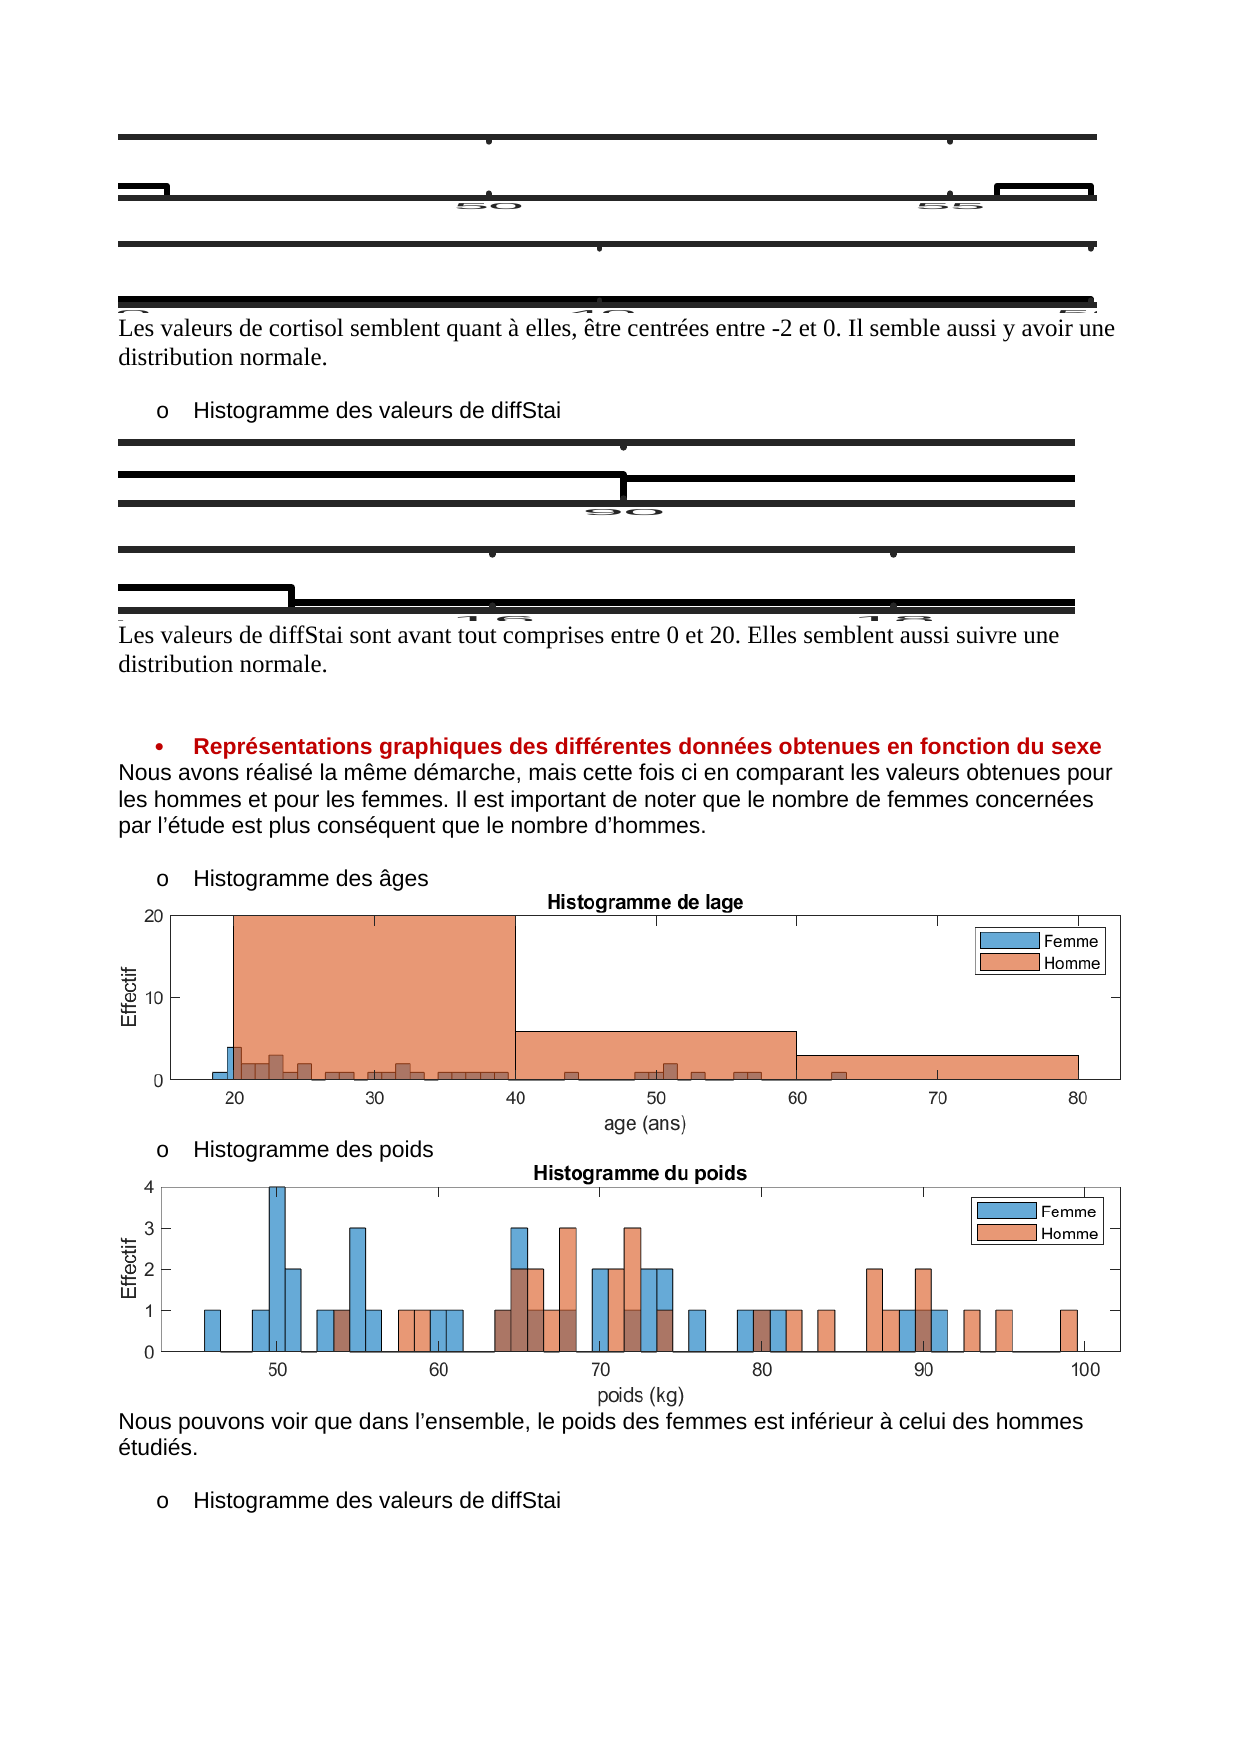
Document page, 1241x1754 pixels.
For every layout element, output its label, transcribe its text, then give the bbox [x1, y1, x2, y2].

list Histogramme des valeurs de diffStai [156, 397, 1122, 425]
text Nous avons réalisé la même démarche, mais cette fois ci en comparant les valeurs obtenues pour les hommes et pour les femmes. Il est important de noter que le nombre de femmes concernées par l’étude est plus conséquent que le nombre d’hommes. [118, 759, 1122, 838]
list Représentations graphiques des différentes données obtenues en fonction du sexe [156, 733, 1122, 759]
list Histogramme des valeurs de diffStai [156, 1487, 1122, 1515]
list Histogramme des poids [156, 1136, 1122, 1163]
text Les valeurs de cortisol semblent quant à elles, être centrées entre -2 et 0. Il semble aussi y avoir une distribution normale. [118, 313, 1122, 370]
text Les valeurs de diffStai sont avant tout comprises entre 0 et 20. Elles semblent aussi suivre une distribution normale. [118, 620, 1122, 678]
text Nous pouvons voir que dans l’ensemble, le poids des femmes est inférieur à celui des hommes étudiés. [118, 1408, 1122, 1460]
list Histogramme des âges [156, 864, 1122, 892]
